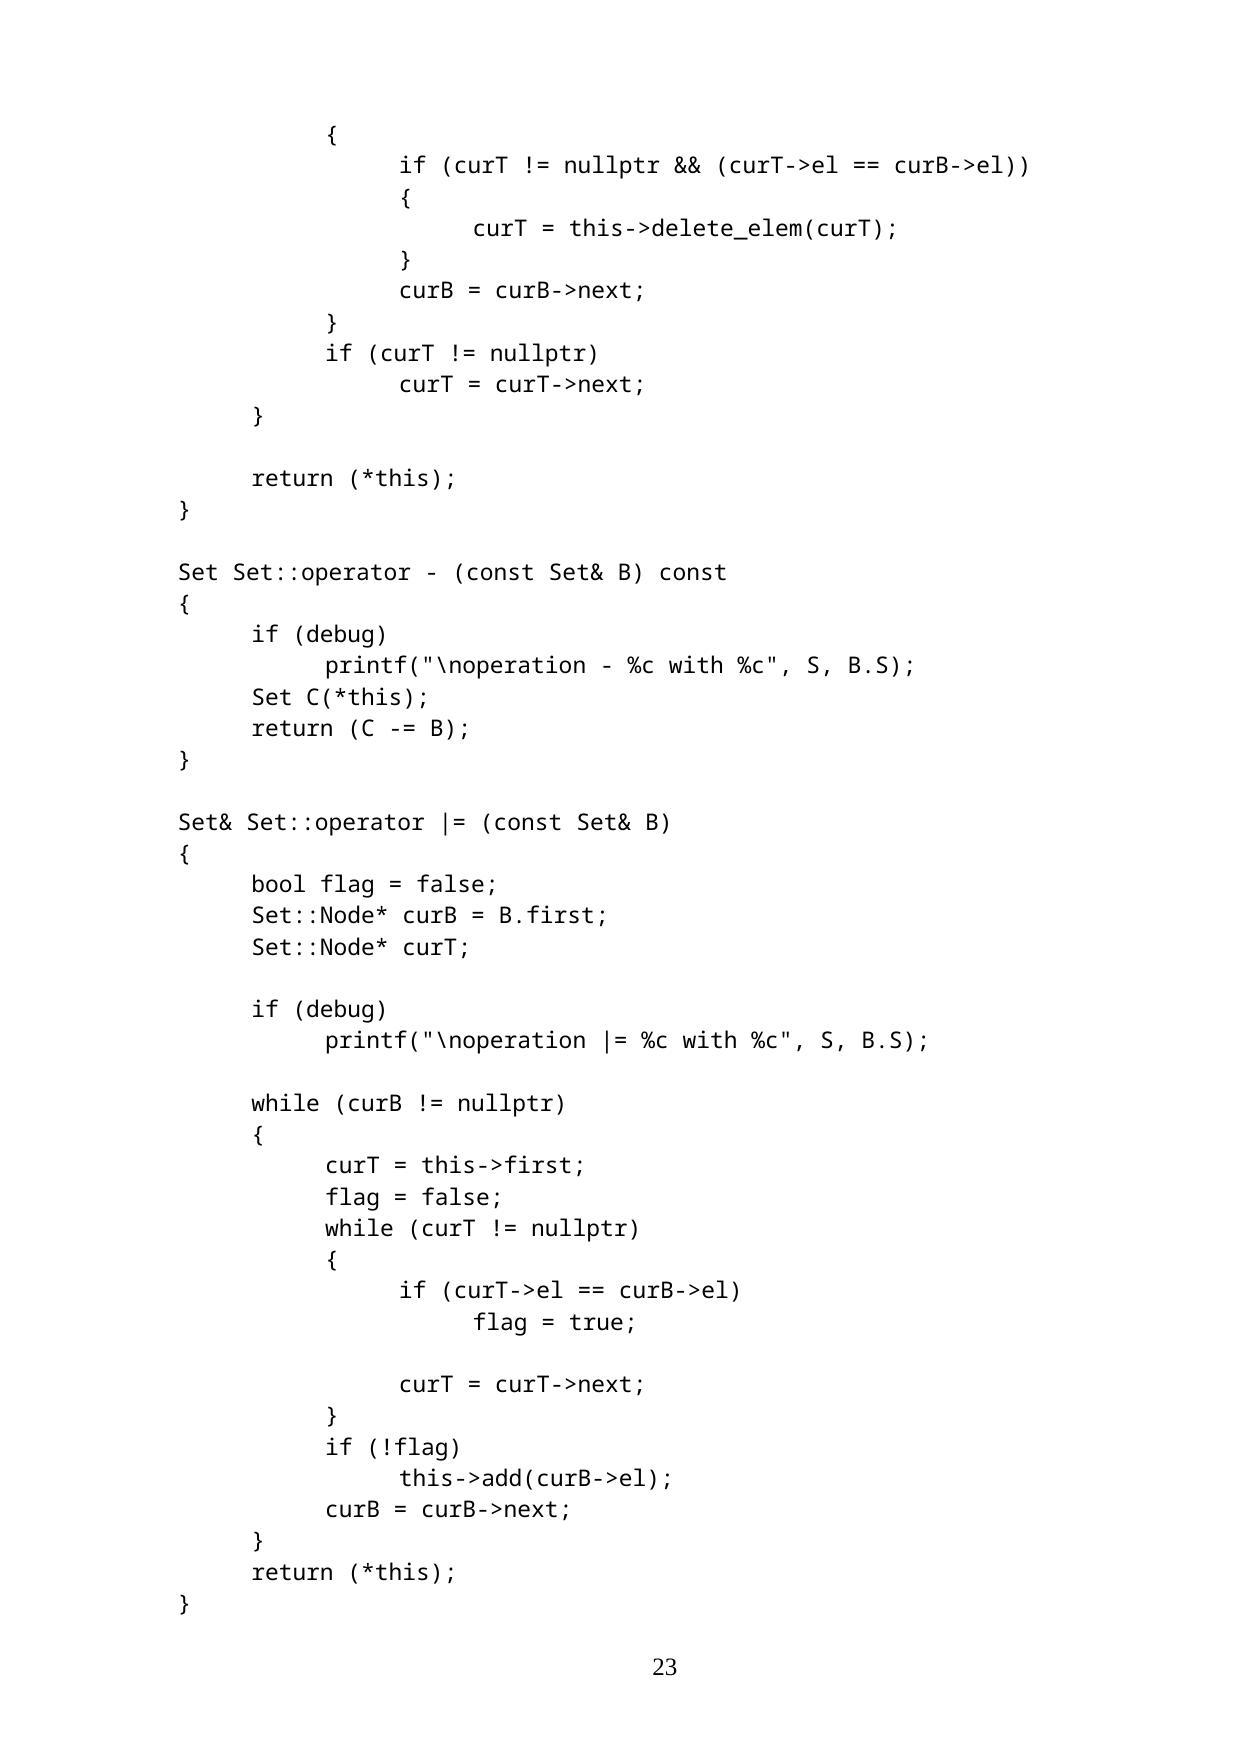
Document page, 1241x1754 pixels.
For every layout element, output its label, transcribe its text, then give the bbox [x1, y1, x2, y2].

text Set::Node* curT; [177, 931, 1152, 962]
text curB = curB->next; [177, 274, 1152, 306]
text this->add(curB->el); [177, 1462, 1152, 1493]
text } [177, 399, 1152, 431]
text if (curT != nullptr && (curT->el == curB->el)) [177, 149, 1152, 181]
text } [177, 493, 1152, 524]
text while (curT != nullptr) [177, 1212, 1152, 1243]
text } [177, 243, 1152, 274]
text if (debug) [177, 993, 1152, 1024]
text { [177, 587, 1152, 618]
text Set C(*this); [177, 681, 1152, 712]
text return (*this); [177, 1556, 1152, 1587]
text } [177, 1524, 1152, 1556]
text printf("\noperation |= %c with %c", S, B.S); [177, 1024, 1152, 1056]
text curB = curB->next; [177, 1493, 1152, 1524]
text curT = curT->next; [177, 368, 1152, 399]
text if (curT != nullptr) [177, 337, 1152, 368]
text curT = curT->next; [177, 1368, 1152, 1399]
text curT = this->first; [177, 1149, 1152, 1181]
text return (*this); [177, 462, 1152, 493]
text { [177, 1243, 1152, 1274]
text if (debug) [177, 618, 1152, 649]
text { [177, 181, 1152, 212]
text flag = false; [177, 1181, 1152, 1212]
text if (curT->el == curB->el) [177, 1274, 1152, 1306]
text Set Set::operator - (const Set& B) const [177, 556, 1152, 587]
text return (C -= B); [177, 712, 1152, 743]
text if (!flag) [177, 1431, 1152, 1462]
text while (curB != nullptr) [177, 1087, 1152, 1118]
text { [177, 1118, 1152, 1149]
text { [177, 837, 1152, 868]
text } [177, 1399, 1152, 1431]
text bool flag = false; [177, 868, 1152, 899]
text curT = this->delete_elem(curT); [177, 212, 1152, 243]
text } [177, 1587, 1152, 1618]
text } [177, 743, 1152, 774]
text { [177, 118, 1152, 149]
text flag = true; [177, 1306, 1152, 1337]
text Set::Node* curB = B.first; [177, 899, 1152, 931]
text Set& Set::operator |= (const Set& B) [177, 806, 1152, 837]
text printf("\noperation - %c with %c", S, B.S); [177, 649, 1152, 681]
text } [177, 306, 1152, 337]
